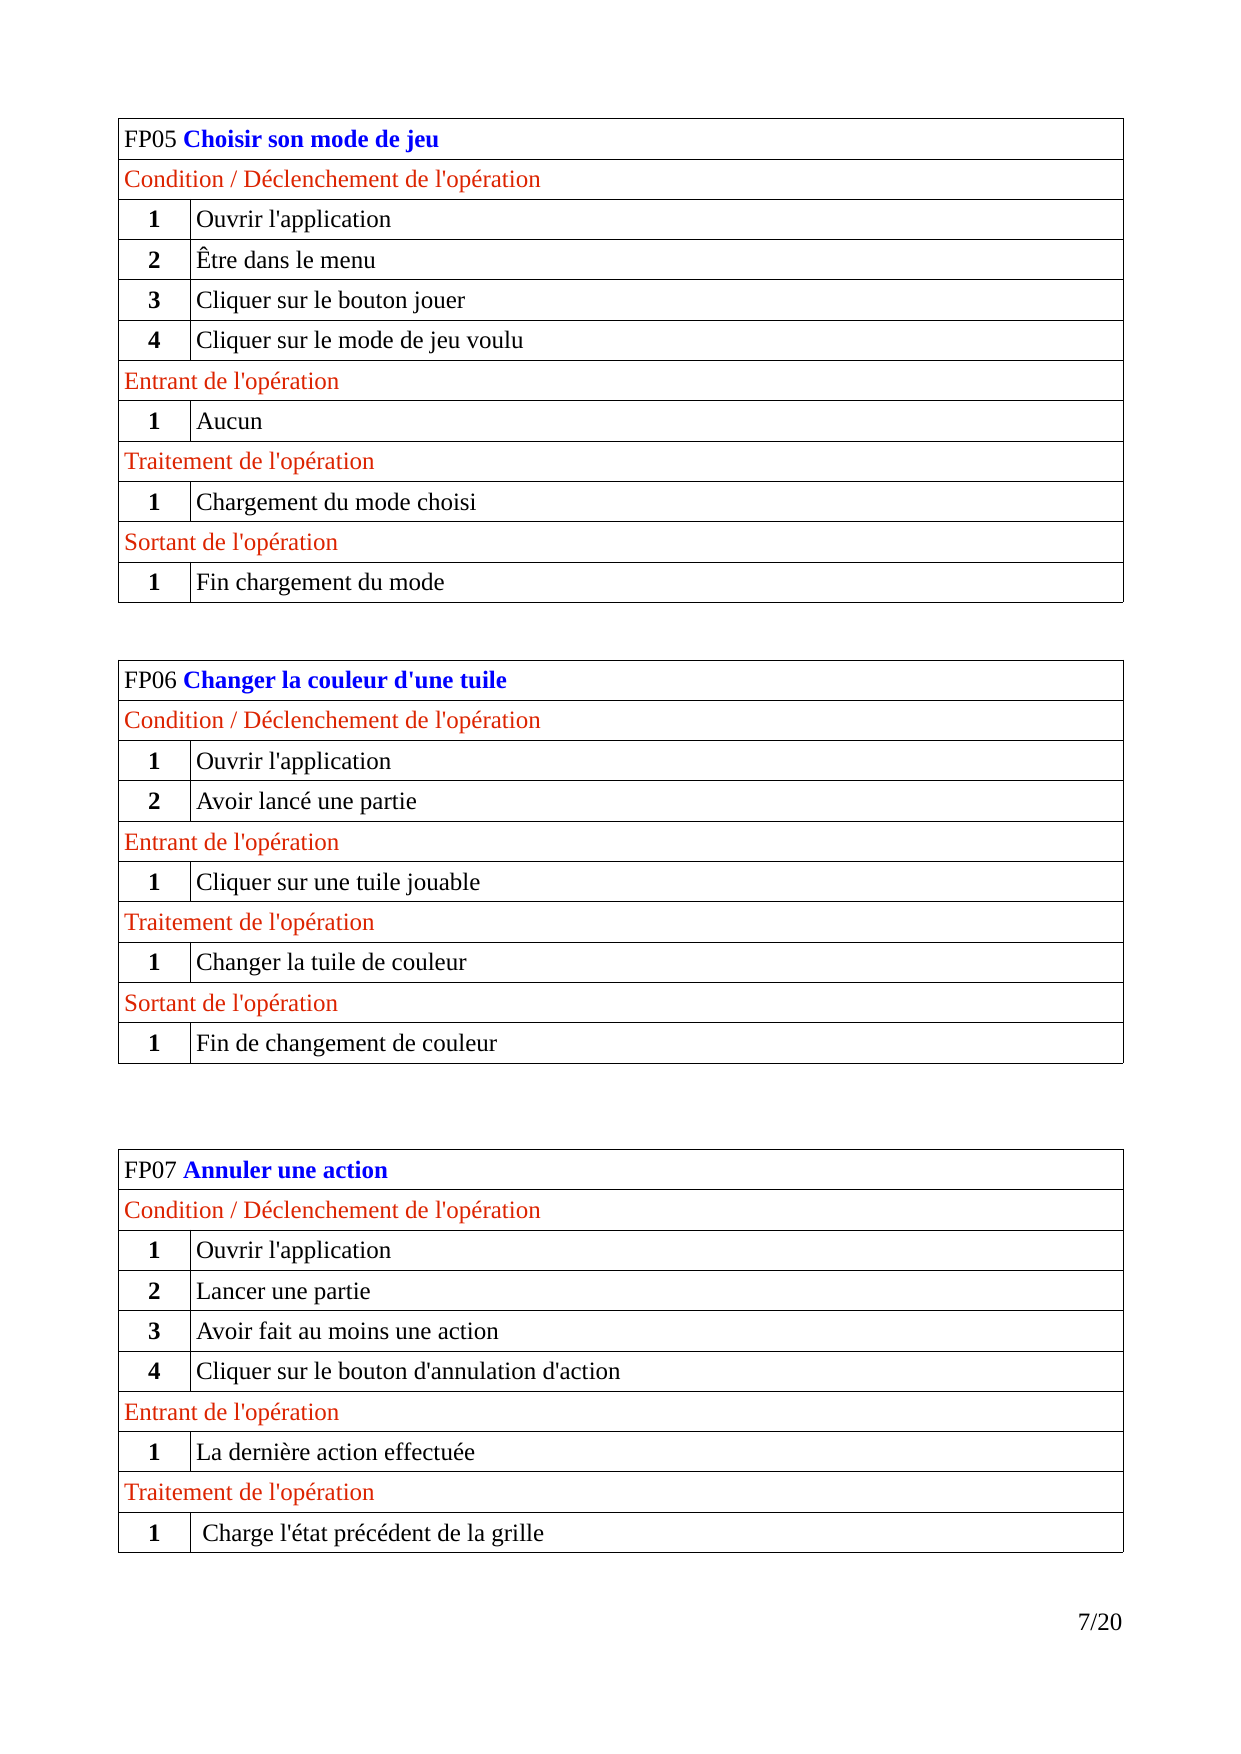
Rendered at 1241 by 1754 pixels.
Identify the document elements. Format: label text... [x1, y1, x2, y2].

table_cell 1 [119, 200, 190, 239]
table_header FP07 Annuler une action [119, 1150, 1123, 1189]
table_cell Cliquer sur le bouton d'annulation d'action [191, 1352, 1123, 1391]
table_cell Lancer une partie [191, 1271, 1123, 1310]
table_cell Ouvrir l'application [191, 1231, 1123, 1270]
table_cell 1 [119, 741, 190, 780]
table_cell Avoir fait au moins une action [191, 1311, 1123, 1351]
table_cell Traitement de l'opération [119, 442, 1123, 481]
table_cell 1 [119, 401, 190, 441]
table_cell Traitement de l'opération [119, 1472, 1123, 1512]
table_cell Fin de changement de couleur [191, 1023, 1123, 1063]
table_cell Être dans le menu [191, 240, 1123, 279]
table_cell 1 [119, 482, 190, 521]
table_cell Cliquer sur une tuile jouable [191, 862, 1123, 901]
table_cell Chargement du mode choisi [191, 482, 1123, 521]
table_cell Changer la tuile de couleur [191, 943, 1123, 982]
table_cell La dernière action effectuée [191, 1432, 1123, 1471]
table_cell Fin chargement du mode [191, 563, 1123, 602]
table_cell Cliquer sur le bouton jouer [191, 280, 1123, 320]
table_cell Charge l'état précédent de la grille [191, 1513, 1123, 1552]
table_cell Cliquer sur le mode de jeu voulu [191, 321, 1123, 360]
table_cell 4 [119, 1352, 190, 1391]
table_cell Entrant de l'opération [119, 1392, 1123, 1431]
table_cell 3 [119, 280, 190, 320]
table_cell Avoir lancé une partie [191, 781, 1123, 821]
table_cell 3 [119, 1311, 190, 1351]
table_cell Aucun [191, 401, 1123, 441]
table_cell 4 [119, 321, 190, 360]
table_cell 1 [119, 563, 190, 602]
table_cell 2 [119, 1271, 190, 1310]
table_cell Ouvrir l'application [191, 741, 1123, 780]
table_cell Condition / Déclenchement de l'opération [119, 160, 1123, 199]
table_cell Ouvrir l'application [191, 200, 1123, 239]
table_cell 1 [119, 1023, 190, 1063]
table_cell Entrant de l'opération [119, 822, 1123, 861]
table_cell 1 [119, 862, 190, 901]
table_header FP05 Choisir son mode de jeu [119, 119, 1123, 158]
table_header FP06 Changer la couleur d'une tuile [119, 661, 1123, 700]
table_cell 2 [119, 240, 190, 279]
table_cell Condition / Déclenchement de l'opération [119, 701, 1123, 740]
table_cell Sortant de l'opération [119, 983, 1123, 1022]
table_cell Traitement de l'opération [119, 902, 1123, 942]
table_cell 1 [119, 943, 190, 982]
table_cell Condition / Déclenchement de l'opération [119, 1190, 1123, 1229]
table_cell 2 [119, 781, 190, 821]
table_cell 1 [119, 1513, 190, 1552]
table_cell Entrant de l'opération [119, 361, 1123, 400]
table_cell 1 [119, 1432, 190, 1471]
table_cell Sortant de l'opération [119, 522, 1123, 562]
table_cell 1 [119, 1231, 190, 1270]
